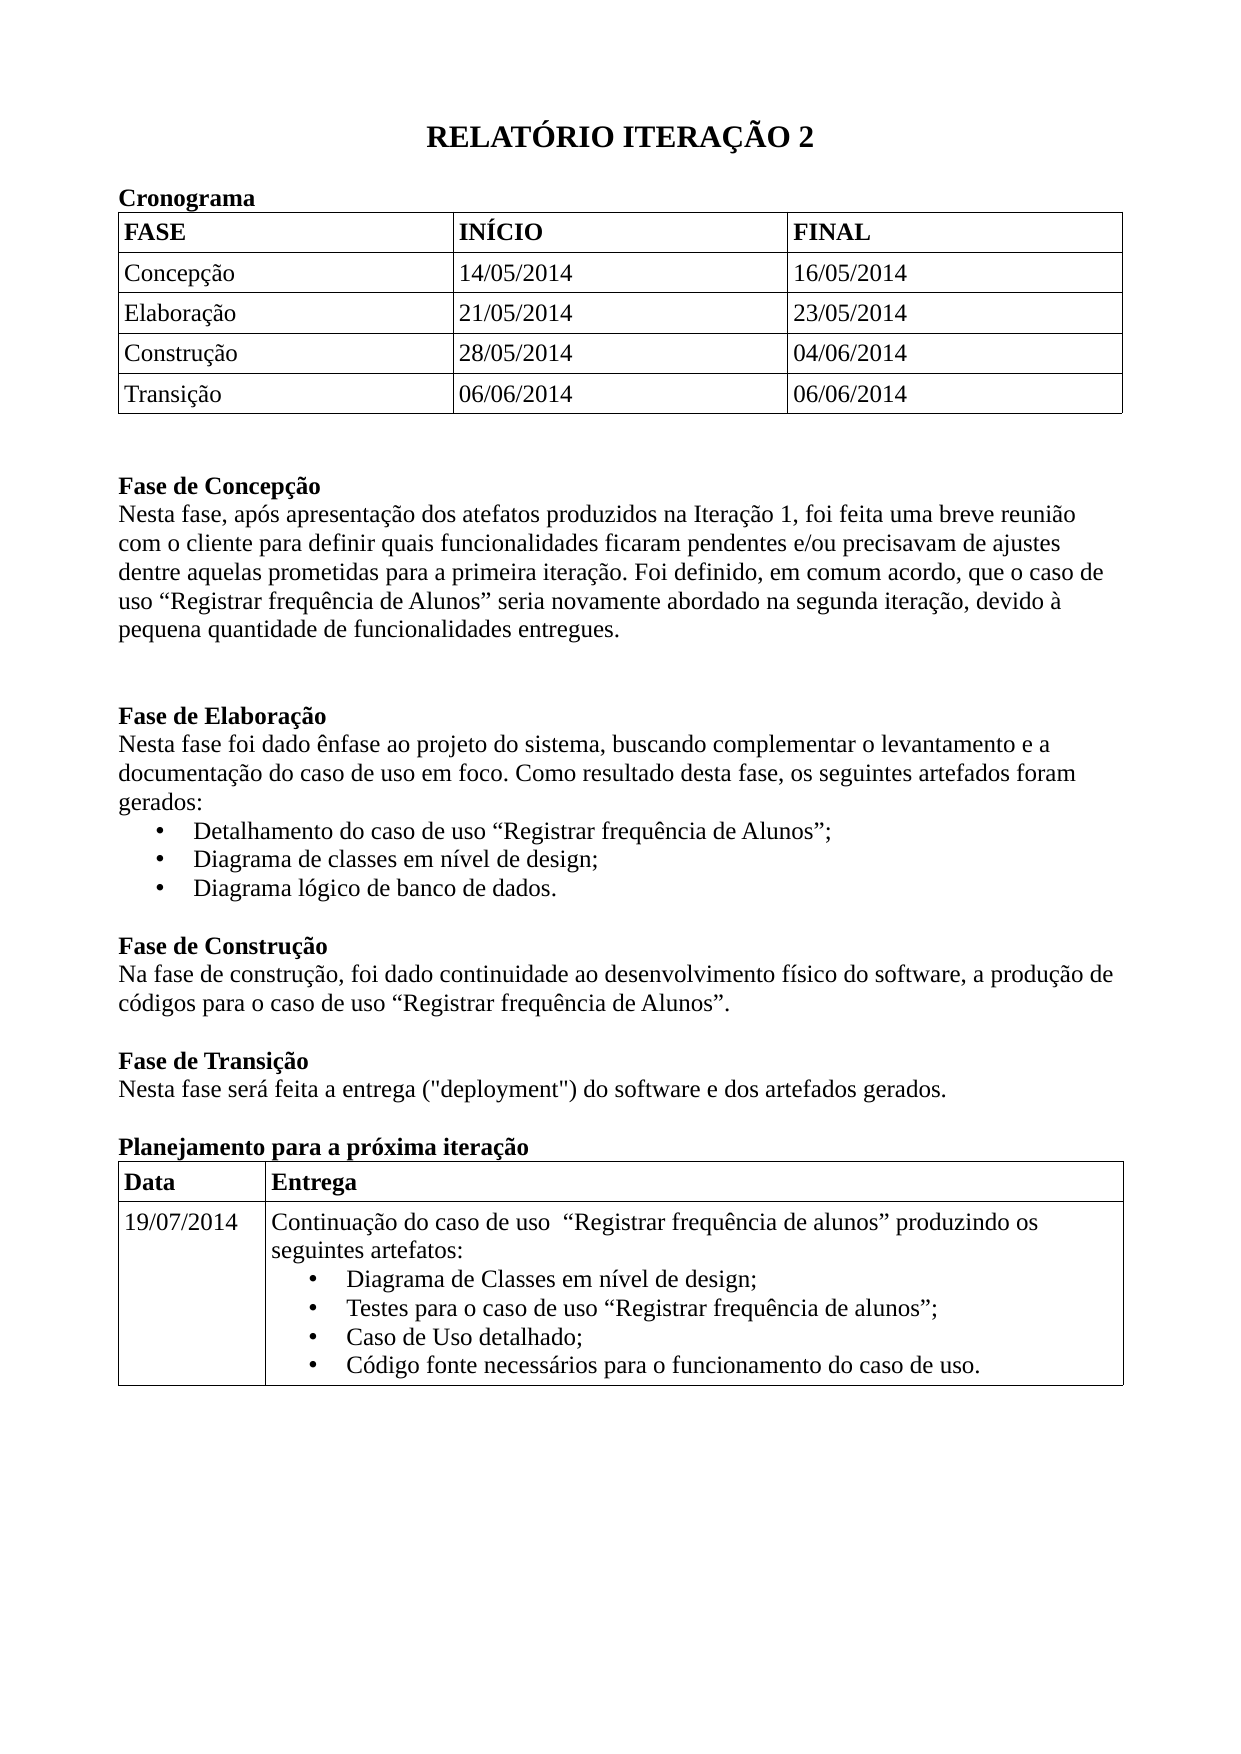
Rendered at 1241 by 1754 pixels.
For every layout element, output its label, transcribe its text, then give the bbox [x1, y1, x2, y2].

table_cell Concepção [119, 253, 453, 292]
table_header Entrega [266, 1162, 1123, 1201]
list Diagrama lógico de banco de dados. [156, 873, 1122, 902]
table_cell 06/06/2014 [788, 374, 1122, 413]
table_header FASE [119, 213, 453, 252]
table_cell 23/05/2014 [788, 293, 1122, 332]
text Fase de Elaboração [118, 701, 1122, 729]
table_header INÍCIO [454, 213, 787, 252]
table_cell Transição [119, 374, 453, 413]
text Na fase de construção, foi dado continuidade ao desenvolvimento físico do software, a produção de códigos para o caso de uso “Registrar frequência de Alunos”. [118, 959, 1122, 1017]
text Fase de Construção [118, 931, 1122, 959]
table_cell 16/05/2014 [788, 253, 1122, 292]
table_cell 28/05/2014 [454, 334, 787, 373]
text Fase de Concepção [118, 471, 1122, 499]
text Cronograma [118, 183, 1122, 212]
table_header Data [119, 1162, 265, 1201]
list Diagrama de classes em nível de design; [156, 844, 1122, 873]
table_cell 14/05/2014 [454, 253, 787, 292]
text Fase de Transição [118, 1046, 1122, 1074]
table_cell Construção [119, 334, 453, 373]
table_cell 19/07/2014 [119, 1202, 265, 1385]
text Nesta fase, após apresentação dos atefatos produzidos na Iteração 1, foi feita uma breve reunião com o cliente para definir quais funcionalidades ficaram pendentes e/ou precisavam de ajustes dentre aquelas prometidas para a primeira iteração. Foi definido, em comum acordo, que o caso de uso “Registrar frequência de Alunos” seria novamente abordado na segunda iteração, devido à pequena quantidade de funcionalidades entregues. [118, 499, 1122, 643]
table_cell 21/05/2014 [454, 293, 787, 332]
table_cell 06/06/2014 [454, 374, 787, 413]
table_header FINAL [788, 213, 1122, 252]
list Detalhamento do caso de uso “Registrar frequência de Alunos”; [156, 816, 1122, 844]
table_cell Elaboração [119, 293, 453, 332]
text Nesta fase foi dado ênfase ao projeto do sistema, buscando complementar o levantamento e a documentação do caso de uso em foco. Como resultado desta fase, os seguintes artefados foram gerados: [118, 729, 1122, 816]
table_cell 04/06/2014 [788, 334, 1122, 373]
table_cell Continuação do caso de uso “Registrar frequência de alunos” produzindo os seguintes artefatos: Diagrama de Classes em nível de design; Testes para o caso de uso “Registrar frequência de alunos”; Caso de Uso detalhado; Código fonte necessários para o funcionamento do caso de uso. [266, 1202, 1123, 1385]
text RELATÓRIO ITERAÇÃO 2 [118, 118, 1122, 154]
text Planejamento para a próxima iteração [118, 1132, 1122, 1161]
text Nesta fase será feita a entrega ("deployment") do software e dos artefados gerados. [118, 1074, 1122, 1103]
